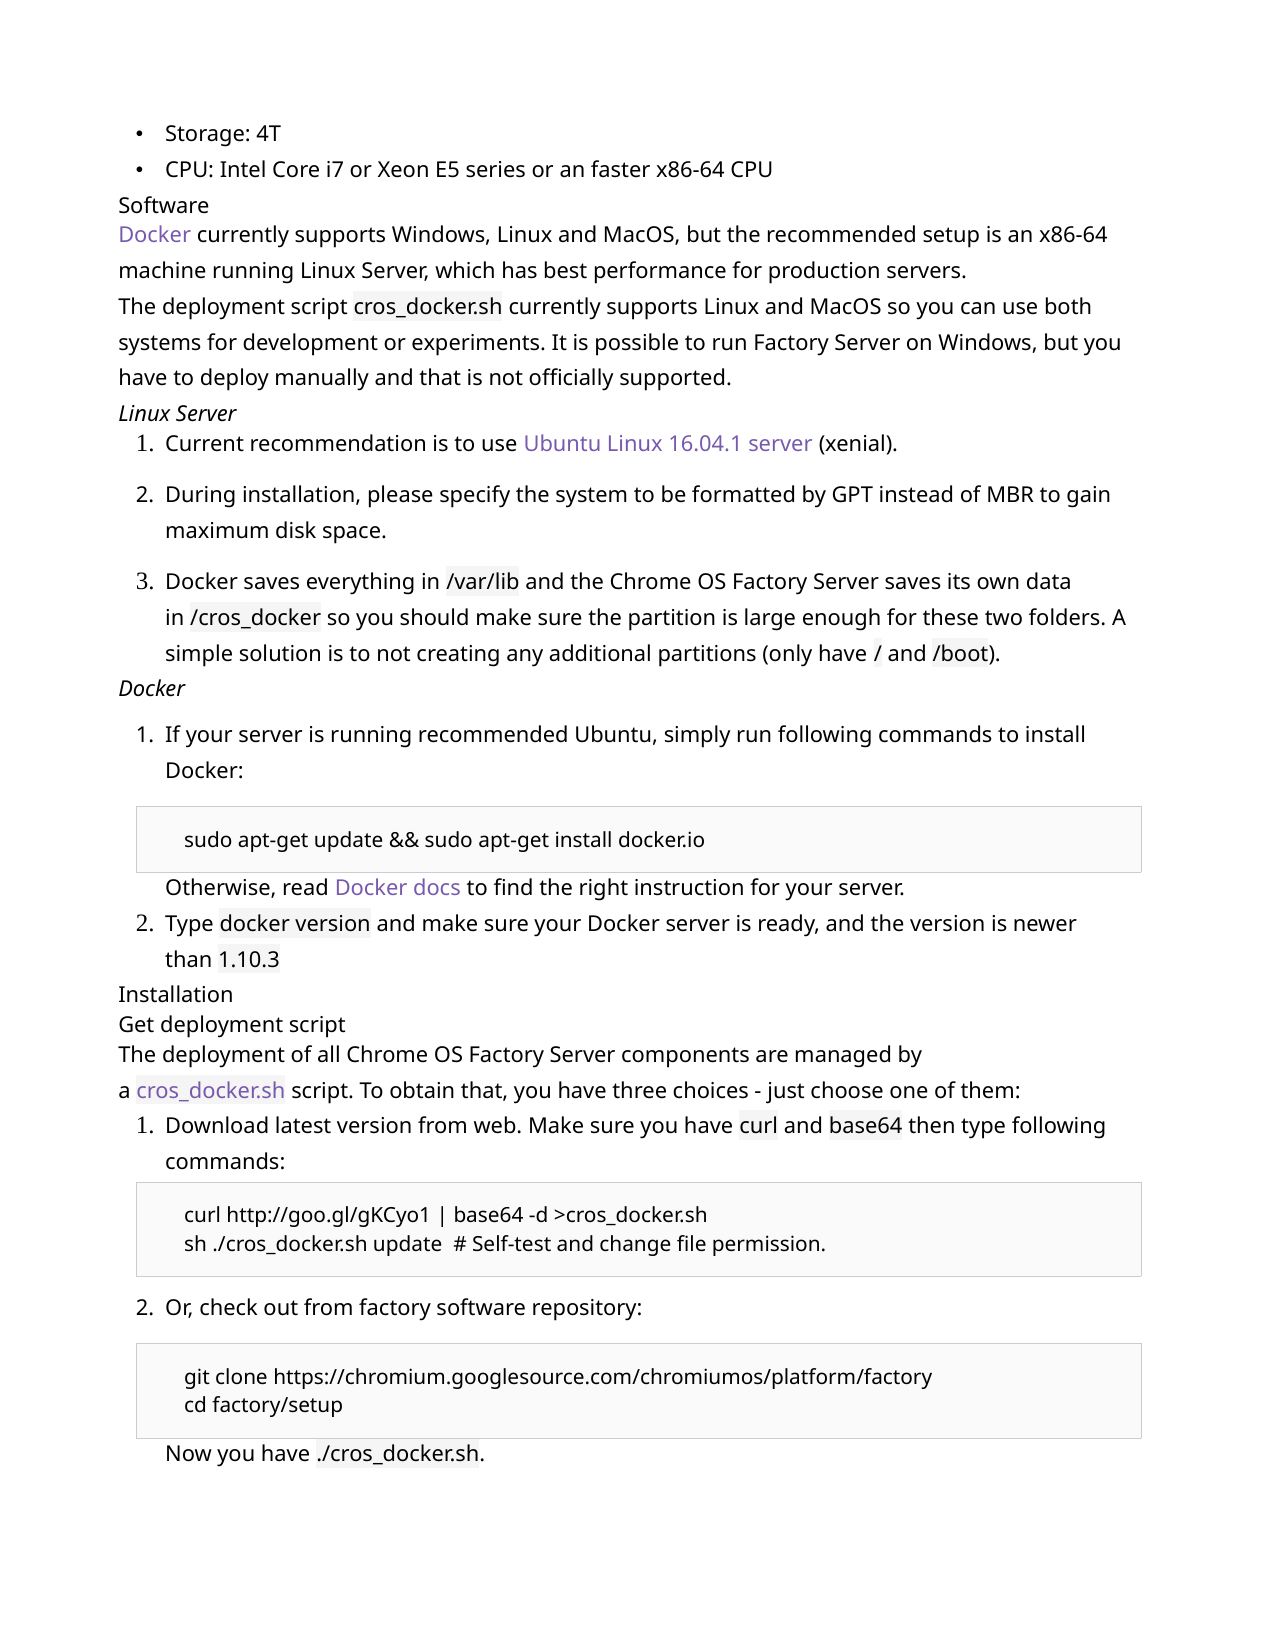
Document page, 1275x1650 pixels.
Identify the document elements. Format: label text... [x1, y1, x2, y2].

list Current recommendation is to use Ubuntu Linux 16.04.1 server (xenial). [136, 428, 1141, 458]
list During installation, please specify the system to be formatted by GPT instead of MBR to gain maximum disk space. [136, 479, 1141, 545]
list curl http://goo.gl/gKCyo1 | base64 -d >cros_docker.sh [137, 1183, 1141, 1210]
subtitle Docker [118, 673, 1157, 703]
list CPU: Intel Core i7 or Xeon E5 series or an faster x86-64 CPU [136, 154, 1141, 184]
list Now you have ./cros_docker.sh. [136, 1439, 1141, 1468]
list Download latest version from web. Make sure you have curl and base64 then type following commands: [136, 1110, 1141, 1176]
text The deployment script cros_docker.sh currently supports Linux and MacOS so you can use both systems for development or experiments. It is possible to run Factory Server on Windows, but you have to deploy manually and that is not officially supported. [118, 291, 1157, 392]
list Type docker version and make sure your Docker server is ready, and the version is newer than 1.10.3 [136, 908, 1141, 973]
list Storage: 4T [136, 118, 1141, 148]
text The deployment of all Chrome OS Factory Server components are managed by a cros_docker.sh script. To obtain that, you have three choices - just choose one of them: [118, 1039, 1157, 1104]
list Otherwise, read Docker docs to find the right instruction for your server. [136, 873, 1141, 902]
list Or, check out from factory software repository: [136, 1292, 1141, 1322]
subtitle Get deployment script [118, 1009, 1157, 1039]
list cd factory/setup [137, 1372, 1141, 1438]
list Docker saves everything in /var/lib and the Chrome OS Factory Server saves its own data in /cros_docker so you should make sure the partition is large enough for these two folders. A simple solution is to not creating any additional partitions (only have / and /boot). [136, 566, 1141, 667]
list sh ./cros_docker.sh update # Self-test and change file permission. [137, 1210, 1141, 1276]
list sudo apt-get update && sudo apt-get install docker.io [137, 807, 1141, 872]
list If your server is running recommended Ubuntu, simply run following commands to install Docker: [136, 719, 1141, 784]
subtitle Linux Server [118, 398, 1157, 428]
subtitle Installation [118, 979, 1157, 1009]
list git clone https://chromium.googlesource.com/chromiumos/platform/factory [137, 1344, 1141, 1372]
text Docker currently supports Windows, Linux and MacOS, but the recommended setup is an x86-64 machine running Linux Server, which has best performance for production servers. [118, 219, 1157, 285]
subtitle Software [118, 189, 1157, 219]
